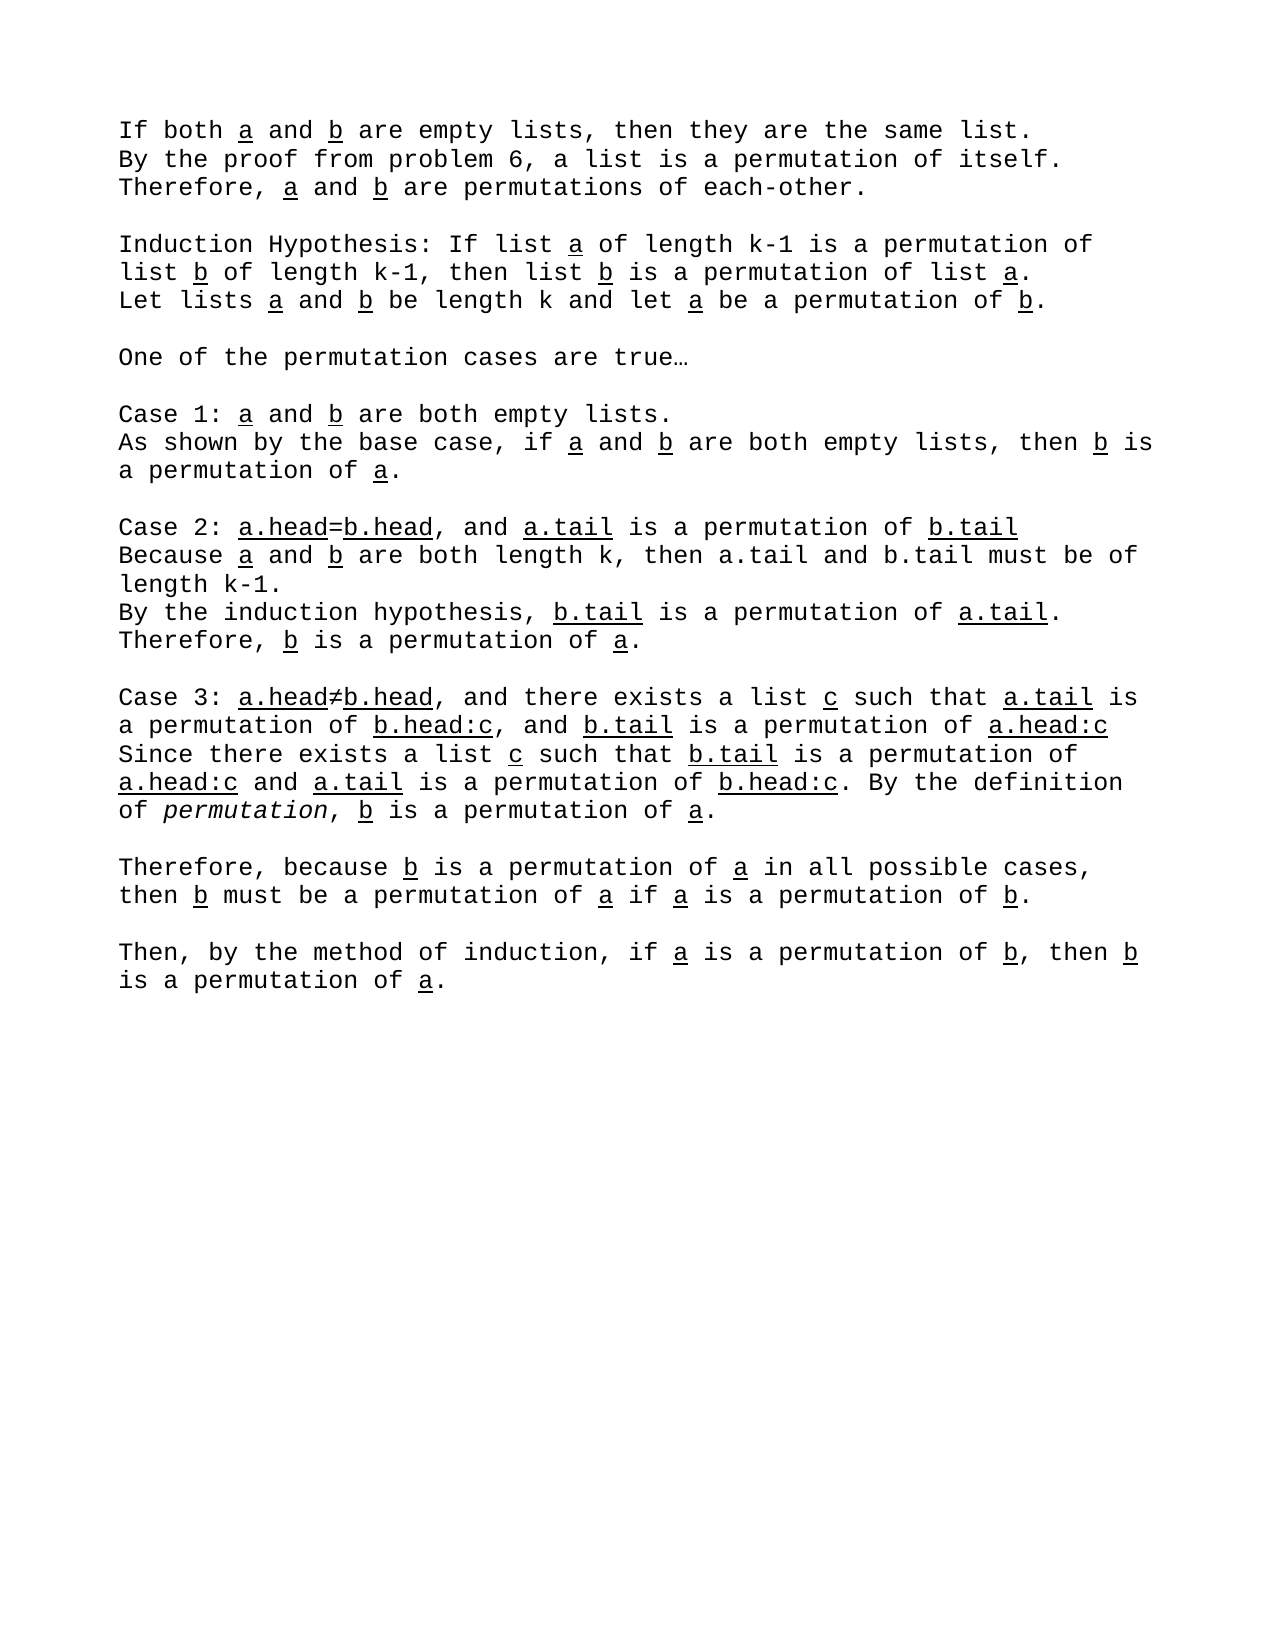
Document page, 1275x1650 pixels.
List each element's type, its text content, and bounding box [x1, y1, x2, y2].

text Induction Hypothesis: If list a of length k-1 is a permutation of list b of length k-1, then list b is a permutation of list a. [118, 231, 1157, 288]
text Let lists a and b be length k and let a be a permutation of b. [118, 288, 1157, 316]
text As shown by the base case, if a and b are both empty lists, then b is a permutation of a. [118, 430, 1157, 486]
text By the induction hypothesis, b.tail is a permutation of a.tail. [118, 600, 1157, 628]
text One of the permutation cases are true… [118, 345, 1157, 373]
text Therefore, because b is a permutation of a in all possible cases, then b must be a permutation of a if a is a permutation of b. [118, 855, 1157, 911]
text Therefore, a and b are permutations of each-other. [118, 175, 1157, 203]
text If both a and b are empty lists, then they are the same list. [118, 118, 1157, 146]
text Since there exists a list c such that b.tail is a permutation of a.head:c and a.tail is a permutation of b.head:c. By the definition of permutation, b is a permutation of a. [118, 741, 1157, 826]
text Then, by the method of induction, if a is a permutation of b, then b is a permutation of a. [118, 940, 1157, 996]
text Case 2: a.head=b.head, and a.tail is a permutation of b.tail [118, 515, 1157, 543]
text Because a and b are both length k, then a.tail and b.tail must be of length k-1. [118, 543, 1157, 600]
text By the proof from problem 6, a list is a permutation of itself. [118, 146, 1157, 175]
text Case 1: a and b are both empty lists. [118, 401, 1157, 430]
text Therefore, b is a permutation of a. [118, 628, 1157, 656]
text Case 3: a.head≠b.head, and there exists a list c such that a.tail is a permutation of b.head:c, and b.tail is a permutation of a.head:c [118, 685, 1157, 741]
